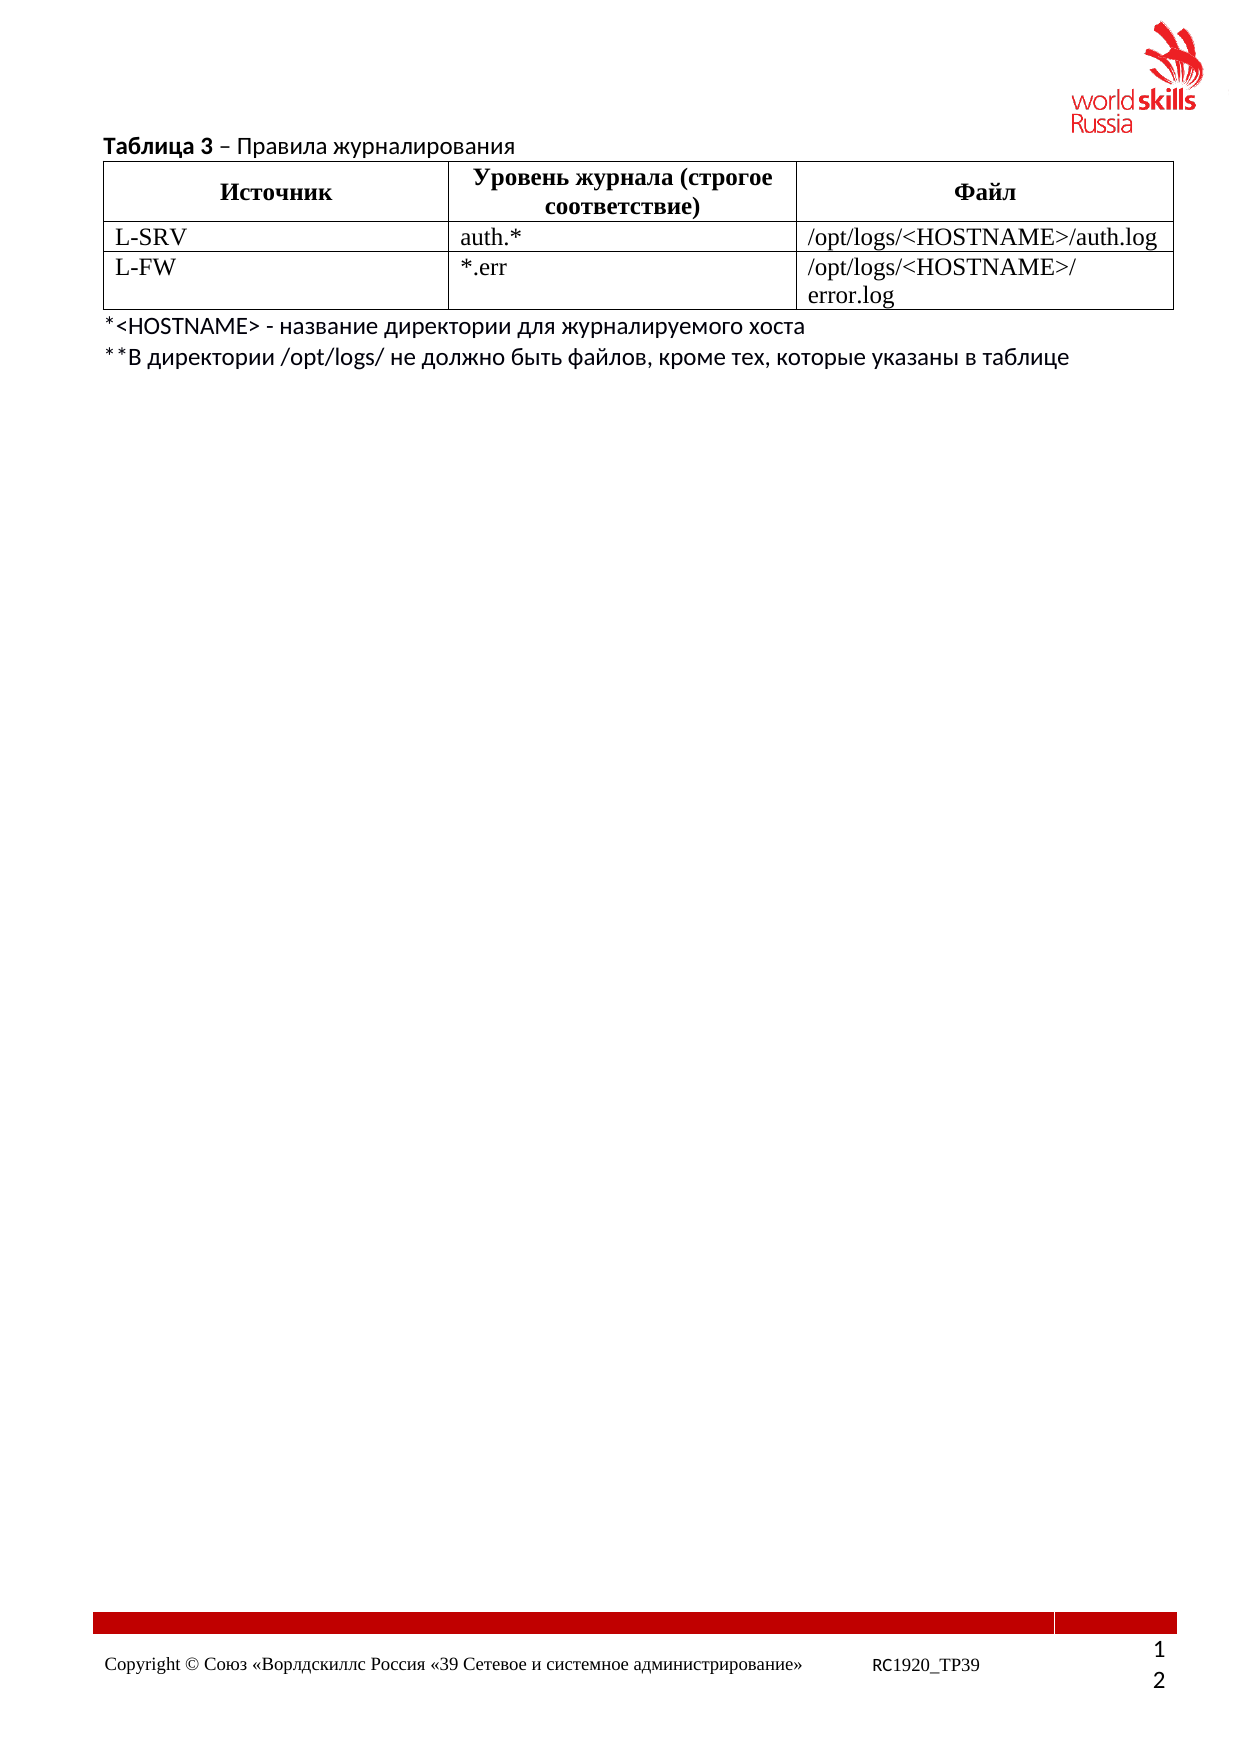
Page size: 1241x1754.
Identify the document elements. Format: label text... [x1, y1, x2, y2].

picture [1071, 20, 1229, 133]
table_header Уровень журнала (строгое соответствие) [449, 162, 796, 221]
text **В директории /opt/logs/ не должно быть файлов, кроме тех, которые указаны в таблице [103, 341, 1166, 371]
table_cell /opt/logs/<HOSTNAME>/error.log [797, 252, 1173, 309]
table_cell L-SRV [104, 222, 448, 251]
text *<HOSTNAME> - название директории для журналируемого хоста [103, 310, 1166, 341]
table_cell auth.* [449, 222, 796, 251]
text Таблица 3 – Правила журналирования [103, 130, 1166, 161]
table_cell *.err [449, 252, 796, 309]
table_cell L-FW [104, 252, 448, 309]
table_header Источник [104, 162, 448, 221]
table_cell /opt/logs/<HOSTNAME>/auth.log [797, 222, 1173, 251]
table_header Файл [797, 162, 1173, 221]
